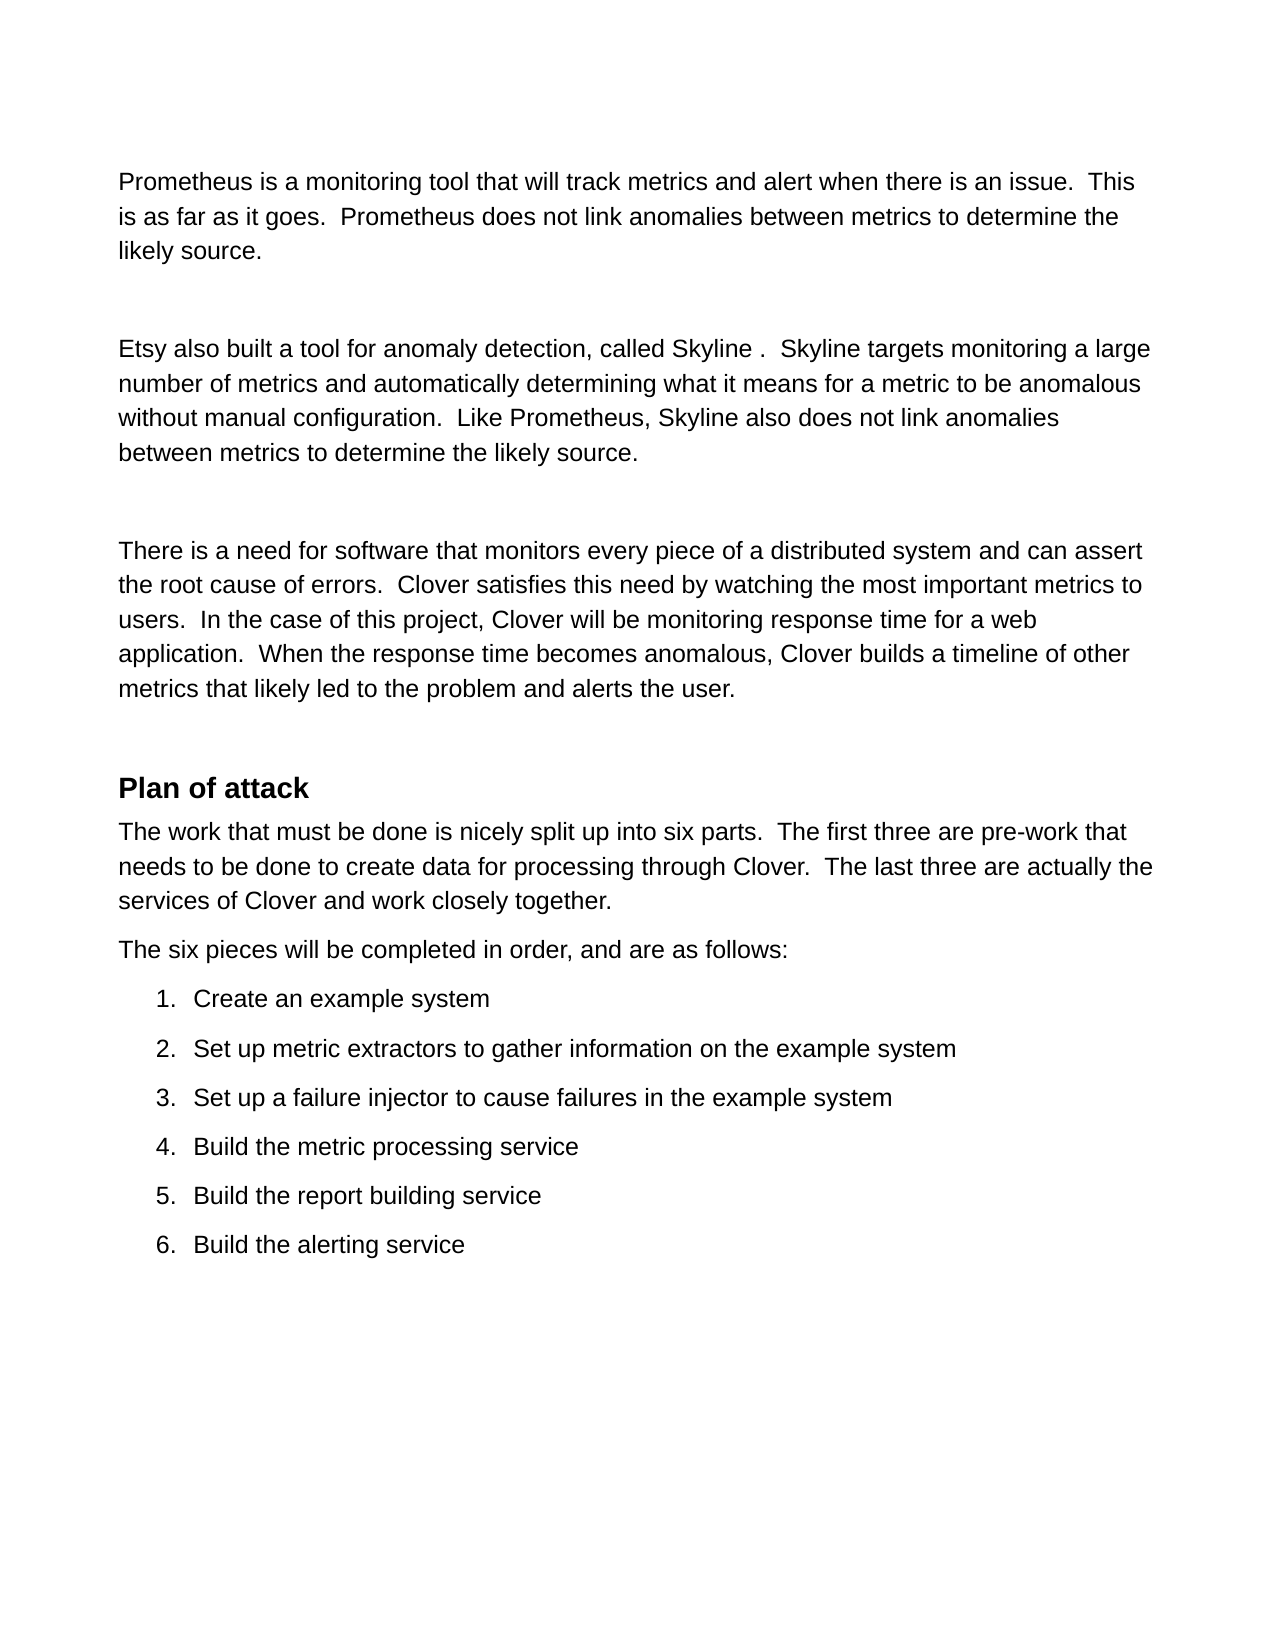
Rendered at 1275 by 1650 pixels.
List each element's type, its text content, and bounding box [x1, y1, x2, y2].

list Set up a failure injector to cause failures in the example system [156, 1083, 1157, 1111]
text There is a need for software that monitors every piece of a distributed system and can assert the root cause of errors. Clover satisfies this need by watching the most important metrics to users. In the case of this project, Clover will be monitoring response time for a web application. When the response time becomes anomalous, Clover builds a timeline of other metrics that likely led to the problem and alerts the user. [118, 536, 1157, 702]
list Set up metric extractors to gather information on the example system [156, 1033, 1157, 1062]
list Create an example system [156, 984, 1157, 1013]
text Etsy also built a tool for anomaly detection, called Skyline . Skyline targets monitoring a large number of metrics and automatically determining what it means for a metric to be anomalous without manual configuration. Like Prometheus, Skyline also does not link anomalies between metrics to determine the likely source. [118, 334, 1157, 466]
text Prometheus is a monitoring tool that will track metrics and alert when there is an issue. This is as far as it goes. Prometheus does not link anomalies between metrics to determine the likely source. [118, 167, 1157, 265]
subtitle Plan of attack [118, 737, 1157, 805]
list Build the metric processing service [156, 1132, 1157, 1160]
list Build the alerting service [156, 1230, 1157, 1258]
text The work that must be done is nicely split up into six parts. The first three are pre-work that needs to be done to create data for processing through Clover. The last three are actually the services of Clover and work closely together. [118, 817, 1157, 915]
list Build the report building service [156, 1181, 1157, 1209]
text The six pieces will be completed in order, and are as follows: [118, 935, 1157, 964]
